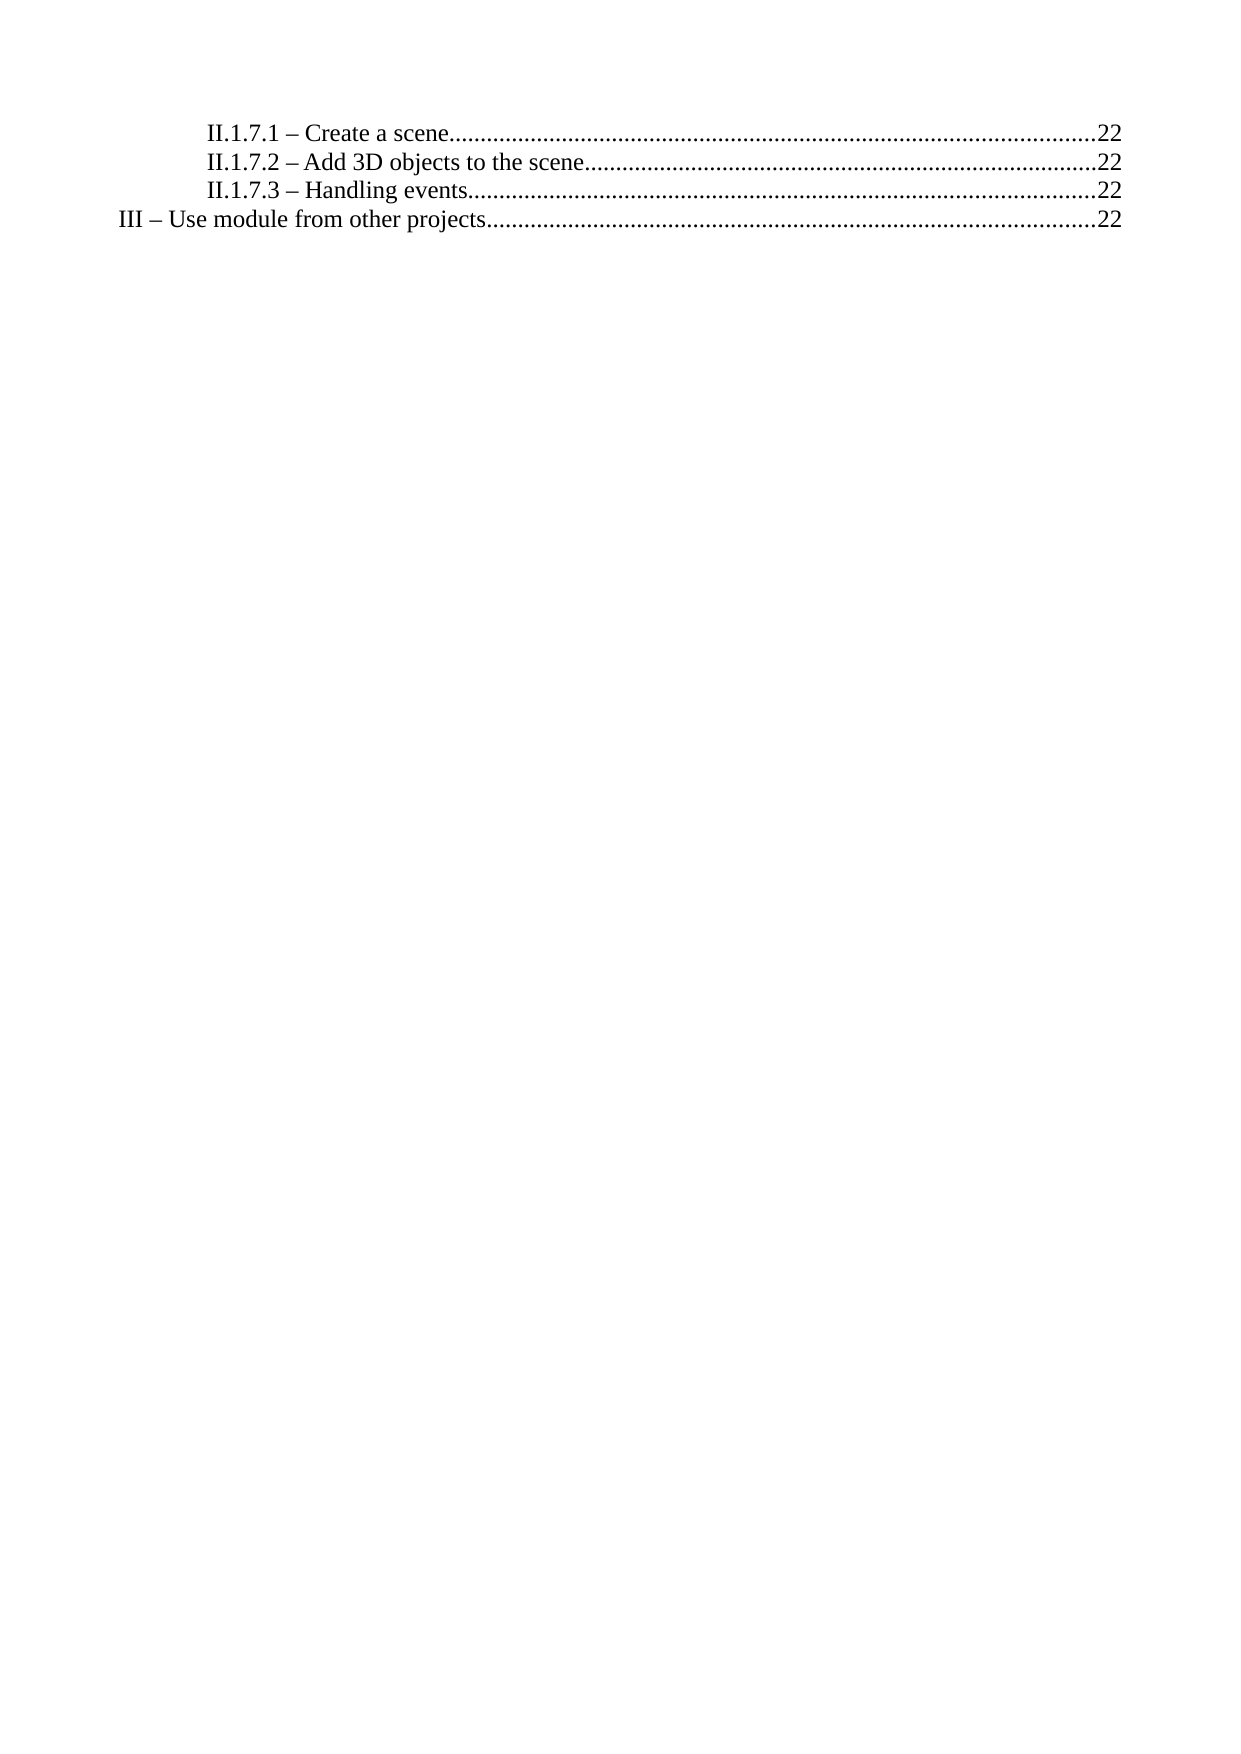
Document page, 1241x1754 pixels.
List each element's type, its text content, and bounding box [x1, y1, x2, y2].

text II.1.7.2 – Add 3D objects to the scene 22 [207, 147, 1122, 176]
text III – Use module from other projects 22 [118, 204, 1122, 233]
text II.1.7.3 – Handling events 22 [207, 176, 1122, 204]
text II.1.7.1 – Create a scene 22 [207, 118, 1122, 147]
